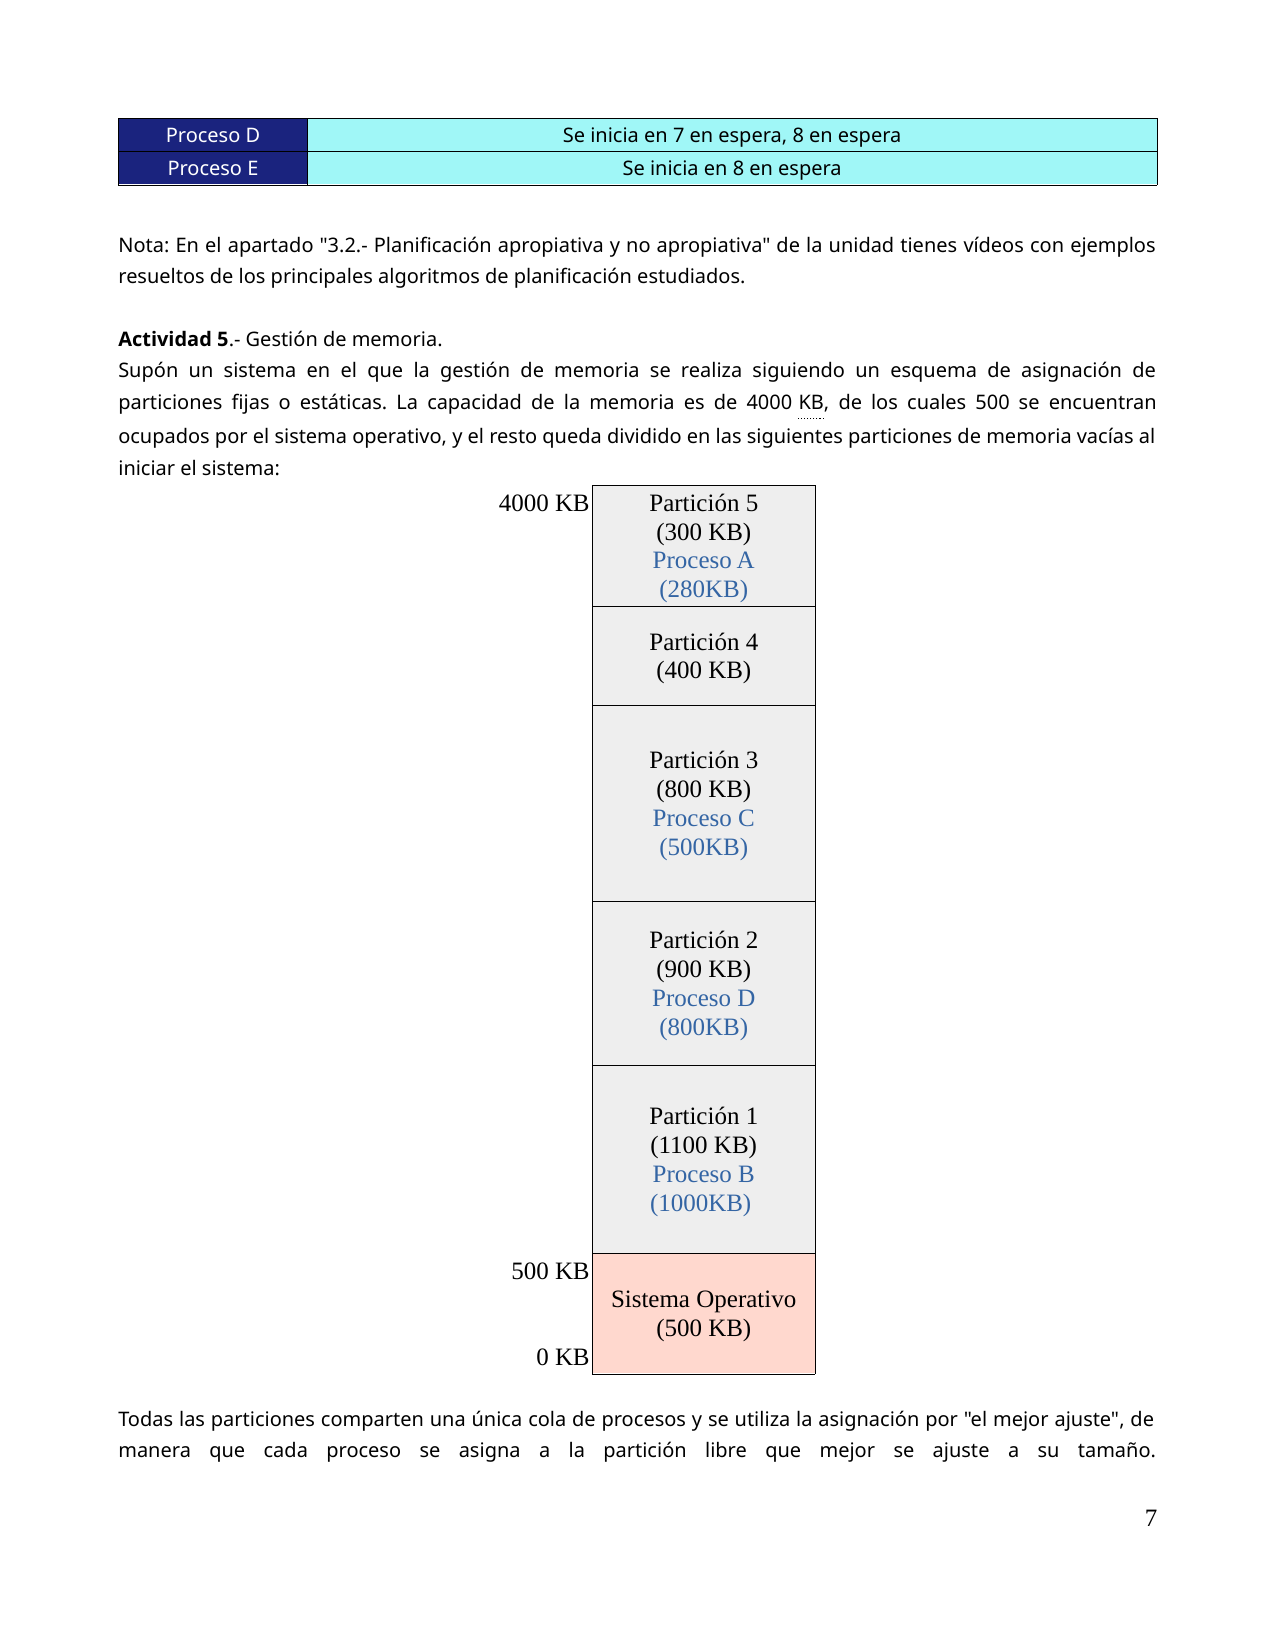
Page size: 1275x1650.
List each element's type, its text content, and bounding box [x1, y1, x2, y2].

text Actividad 5.- Gestión de memoria. [118, 293, 1157, 352]
table_cell 0 KB [460, 1339, 592, 1373]
table_cell Proceso E [119, 152, 307, 184]
table_cell [460, 1020, 592, 1037]
table_cell [460, 537, 592, 606]
table_cell [460, 1202, 592, 1219]
table_cell [460, 705, 592, 722]
table_cell [460, 722, 592, 739]
table_cell [460, 918, 592, 935]
text Supón un sistema en el que la gestión de memoria se realiza siguiendo un esquema de asignación de particiones fijas o estáticas. La capacidad de la memoria es de 4000 KB, de los cuales 500 se encuentran ocupados por el sistema operativo, y el resto queda dividido en las siguientes particiones de memoria vacías al iniciar el sistema: [118, 356, 1157, 481]
table_cell [460, 756, 592, 773]
table_cell [460, 1099, 592, 1116]
table_cell [460, 623, 592, 640]
table_cell [460, 1288, 592, 1304]
table_cell [460, 640, 592, 657]
table_cell Se inicia en 7 en espera, 8 en espera [308, 119, 1157, 151]
table_cell [460, 1065, 592, 1082]
table_cell [460, 1305, 592, 1322]
table_cell [460, 773, 592, 790]
table_cell [460, 739, 592, 756]
table_cell [460, 1133, 592, 1150]
table_cell [460, 1037, 592, 1065]
table_cell Se inicia en 8 en espera [308, 152, 1157, 184]
table_cell [460, 657, 592, 705]
table_cell [460, 986, 592, 1003]
table_cell [460, 901, 592, 918]
table_cell [460, 1003, 592, 1020]
table_cell Partición 4 (400 KB) [593, 607, 815, 705]
table_cell Partición 1 (1100 KB) Proceso B (1000KB) [593, 1066, 815, 1253]
table_cell [460, 1219, 592, 1236]
table_cell [460, 935, 592, 952]
table_cell Proceso D [119, 119, 307, 151]
table_cell [460, 952, 592, 969]
table_cell [460, 808, 592, 824]
table_cell [460, 1116, 592, 1133]
table_cell [460, 606, 592, 623]
table_cell Partición 2 (900 KB) Proceso D (800KB) [593, 902, 815, 1065]
table_cell 500 KB [460, 1253, 592, 1287]
table_cell Partición 3 (800 KB) Proceso C (500KB) [593, 706, 815, 901]
table_cell [460, 1185, 592, 1202]
table_cell [460, 1322, 592, 1339]
table_cell [460, 1150, 592, 1167]
table_cell [460, 520, 592, 537]
table_cell [460, 1168, 592, 1184]
table_cell Sistema Operativo (500 KB) [593, 1254, 815, 1373]
table_header 4000 KB [460, 485, 592, 519]
table_cell [460, 790, 592, 807]
table_cell [460, 1082, 592, 1099]
table_cell [460, 969, 592, 986]
table_cell [460, 825, 592, 901]
text Nota: En el apartado "3.2.- Planificación apropiativa y no apropiativa" de la unidad tienes vídeos con ejemplos resueltos de los principales algoritmos de planificación estudiados. [118, 231, 1157, 289]
table_cell [460, 1236, 592, 1253]
table_header Partición 5 (300 KB) Proceso A (280KB) [593, 486, 815, 606]
text Todas las particiones comparten una única cola de procesos y se utiliza la asignación por "el mejor ajuste", de manera que cada proceso se asigna a la partición libre que mejor se ajuste a su tamaño. [118, 1405, 1157, 1463]
